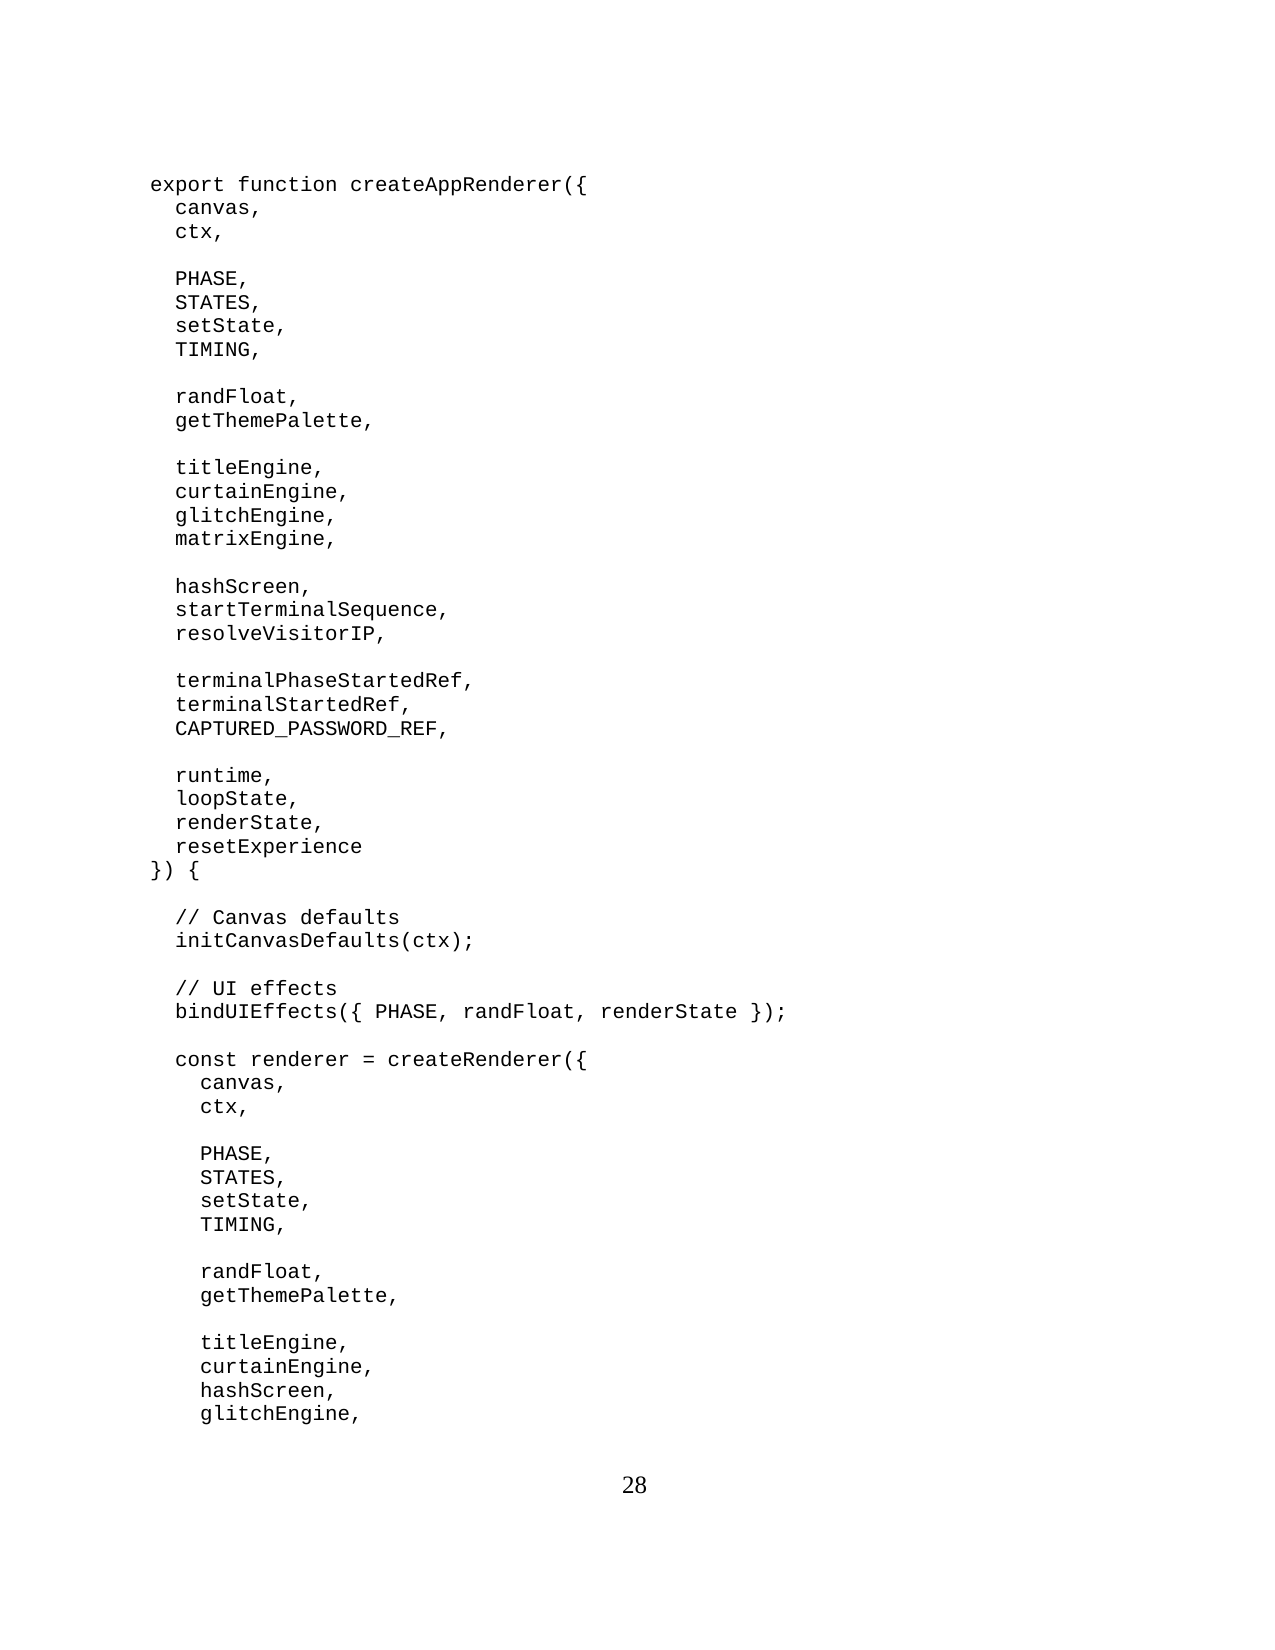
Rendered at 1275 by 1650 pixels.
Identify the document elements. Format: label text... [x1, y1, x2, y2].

text runtime, [150, 765, 1125, 788]
text curtainEngine, [150, 1356, 1125, 1379]
text const renderer = createRenderer({ [150, 1048, 1125, 1072]
text STATES, [150, 292, 1125, 316]
text STATES, [150, 1167, 1125, 1190]
text titleEngine, [150, 457, 1125, 481]
text setState, [150, 316, 1125, 339]
text terminalStartedRef, [150, 694, 1125, 717]
text titleEngine, [150, 1332, 1125, 1356]
text renderState, [150, 812, 1125, 836]
text resetExperience [150, 836, 1125, 859]
text TIMING, [150, 1214, 1125, 1238]
text initCanvasDefaults(ctx); [150, 930, 1125, 954]
text hashScreen, [150, 1379, 1125, 1403]
text getThemePalette, [150, 410, 1125, 434]
text // UI effects [150, 978, 1125, 1001]
text terminalPhaseStartedRef, [150, 670, 1125, 694]
text bindUIEffects({ PHASE, randFloat, renderState }); [150, 1001, 1125, 1025]
text canvas, [150, 1072, 1125, 1096]
text curtainEngine, [150, 481, 1125, 505]
text glitchEngine, [150, 505, 1125, 528]
text CAPTURED_PASSWORD_REF, [150, 717, 1125, 741]
text randFloat, [150, 386, 1125, 410]
text TIMING, [150, 339, 1125, 363]
text export function createAppRenderer({ [150, 174, 1125, 197]
text glitchEngine, [150, 1403, 1125, 1427]
text canvas, [150, 197, 1125, 221]
text matrixEngine, [150, 528, 1125, 552]
text startTerminalSequence, [150, 599, 1125, 623]
text ctx, [150, 221, 1125, 244]
text loopState, [150, 788, 1125, 812]
text resolveVisitorIP, [150, 623, 1125, 647]
text PHASE, [150, 268, 1125, 292]
text setState, [150, 1190, 1125, 1214]
text hashScreen, [150, 576, 1125, 599]
text randFloat, [150, 1261, 1125, 1285]
text PHASE, [150, 1143, 1125, 1167]
text ctx, [150, 1096, 1125, 1119]
text // Canvas defaults [150, 907, 1125, 930]
text getThemePalette, [150, 1285, 1125, 1309]
text }) { [150, 859, 1125, 883]
